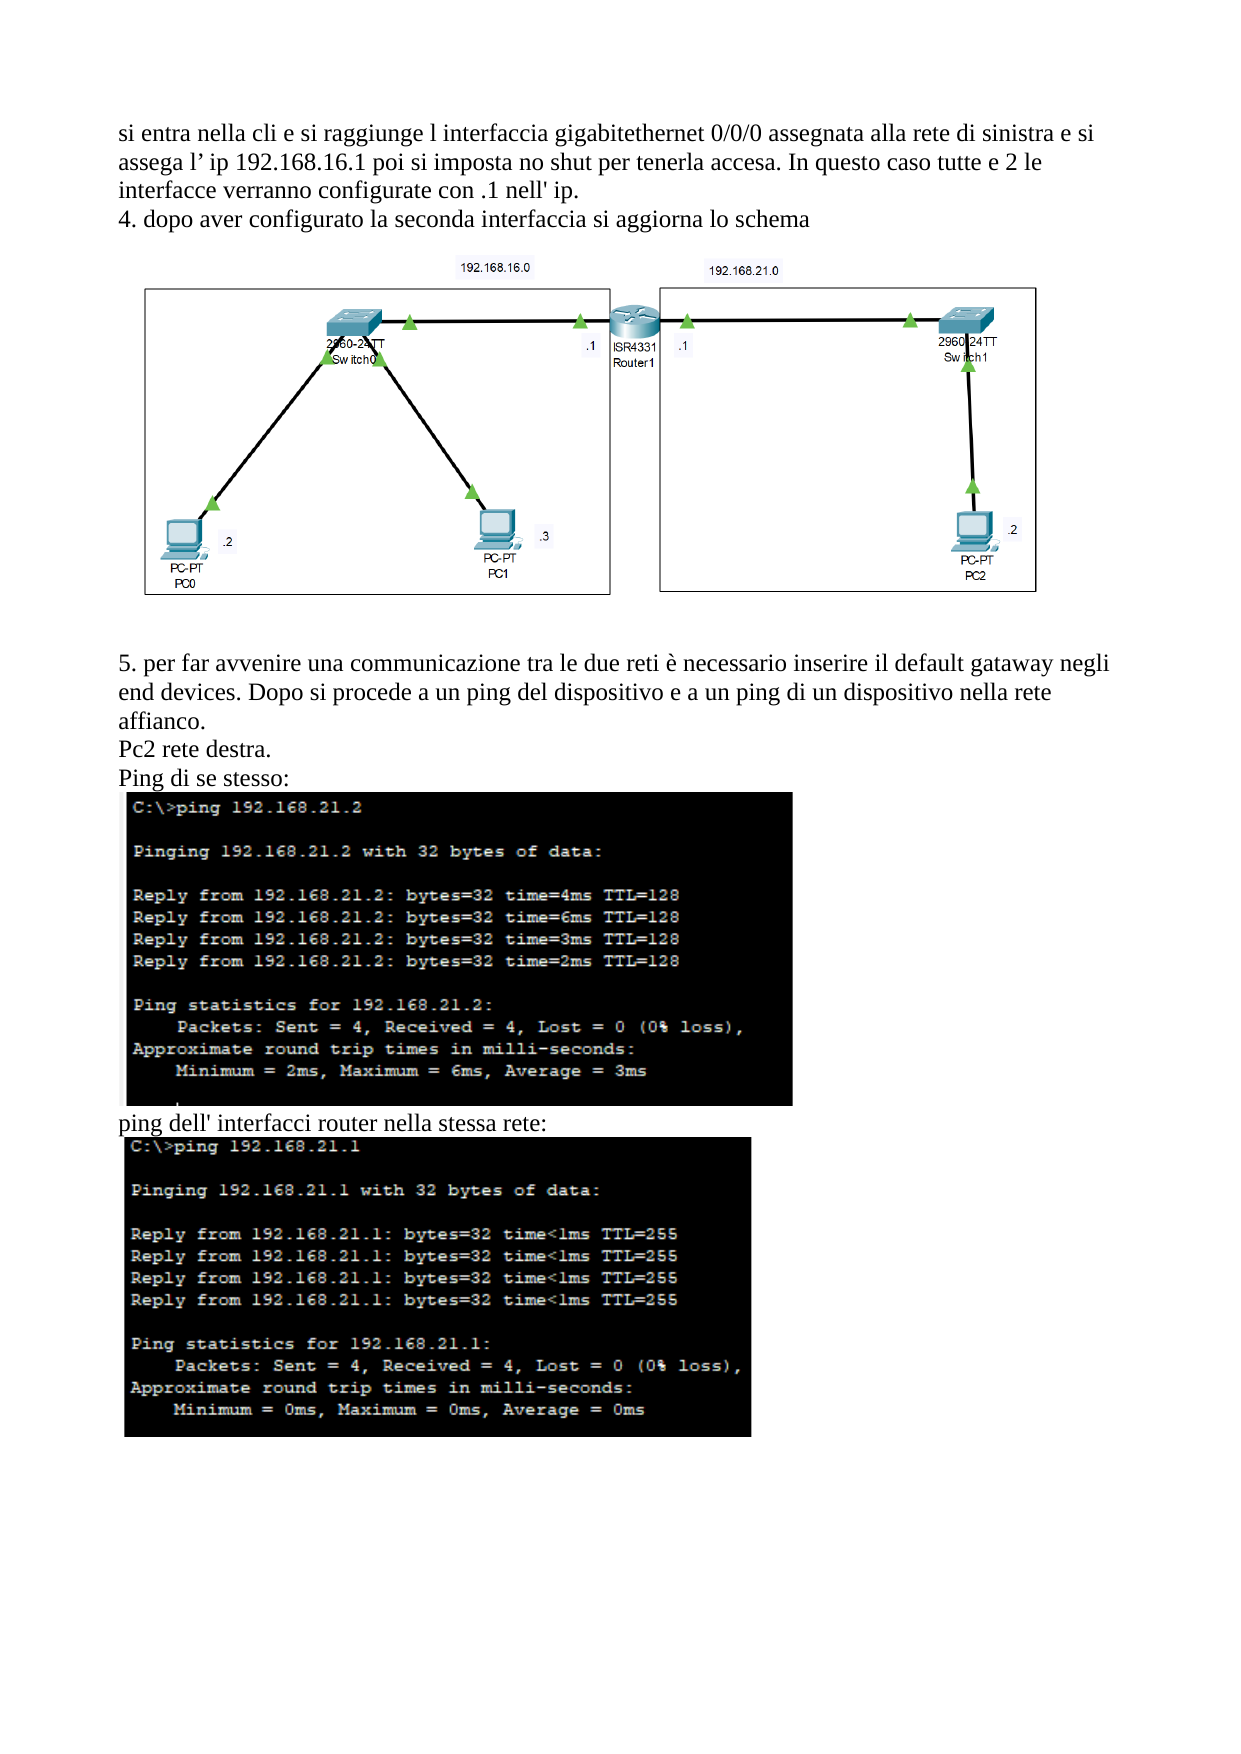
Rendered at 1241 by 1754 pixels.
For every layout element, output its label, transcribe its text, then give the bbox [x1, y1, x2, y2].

picture [123, 1137, 752, 1437]
text ping dell' interfacci router nella stessa rete: [118, 1108, 1122, 1137]
picture [119, 792, 793, 1106]
text Pc2 rete destra. [118, 734, 1122, 763]
text Ping di se stesso: [118, 763, 1122, 792]
text si entra nella cli e si raggiunge l interfaccia gigabitethernet 0/0/0 assegnata alla rete di sinistra e si assega l’ ip 192.168.16.1 poi si imposta no shut per tenerla accesa. In questo caso tutte e 2 le interfacce verranno configurate con .1 nell' ip. [118, 118, 1122, 204]
text 4. dopo aver configurato la seconda interfaccia si aggiorna lo schema [118, 204, 1122, 233]
picture [118, 233, 1123, 620]
text 5. per far avvenire una communicazione tra le due reti è necessario inserire il default gataway negli end devices. Dopo si procede a un ping del dispositivo e a un ping di un dispositivo nella rete affianco. [118, 648, 1122, 734]
